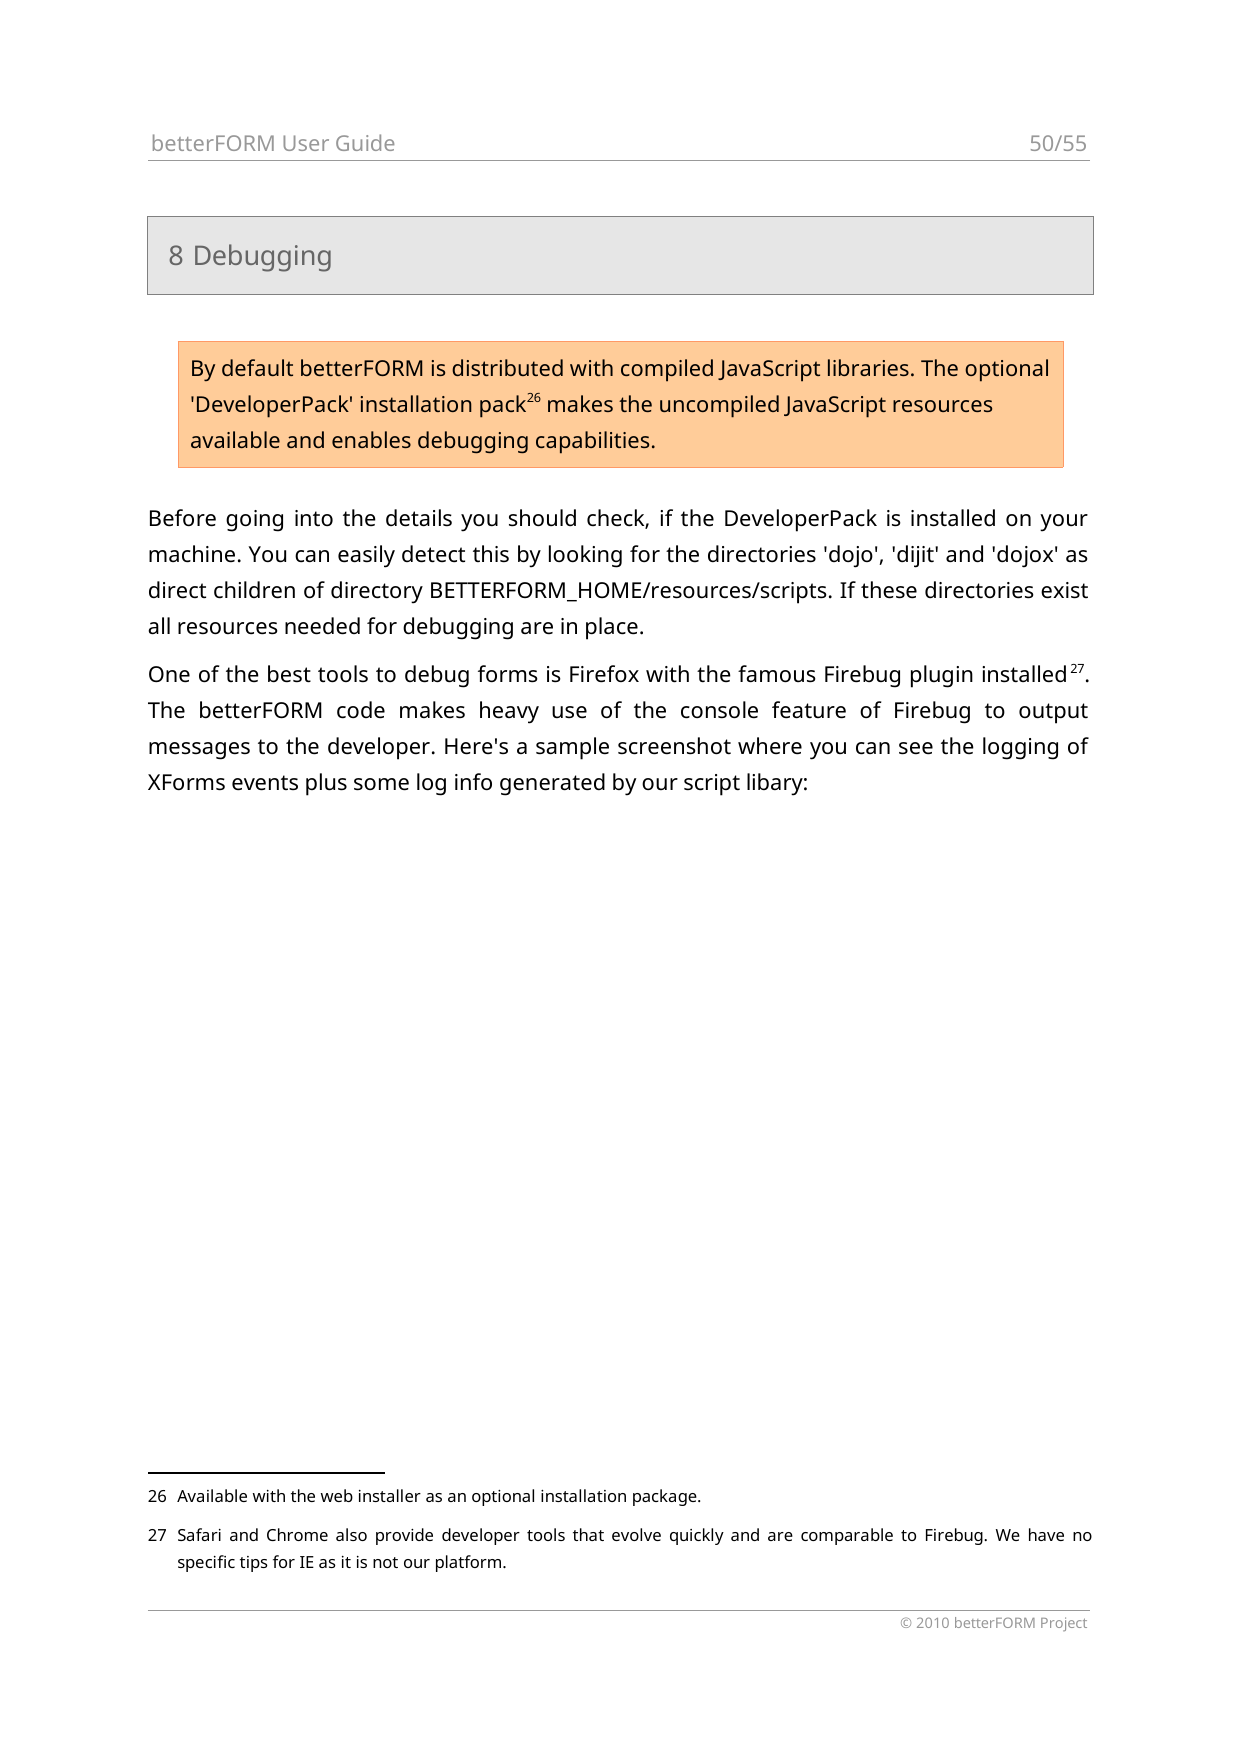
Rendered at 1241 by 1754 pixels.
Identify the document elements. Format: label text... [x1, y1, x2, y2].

text One of the best tools to debug forms is Firefox with the famous Firebug plugin installed. The betterFORM code makes heavy use of the console feature of Firebug to output messages to the developer. Here's a sample screenshot where you can see the logging of XForms events plus some log info generated by our script libary: [148, 659, 1090, 797]
subtitle Debugging [148, 217, 1093, 294]
text Before going into the details you should check, if the DeveloperPack is installed on your machine. You can easily detect this by looking for the directories 'dojo', 'dijit' and 'dojox' as direct children of directory BETTERFORM_HOME/resources/scripts. If these directories exist all resources needed for debugging are in place. [148, 503, 1090, 641]
text Safari and Chrome also provide developer tools that evolve quickly and are comparable to Firebug. We have no specific tips for IE as it is not our platform. [148, 1524, 1093, 1574]
text Available with the web installer as an optional installation package. [148, 1485, 1093, 1507]
text By default betterFORM is distributed with compiled JavaScript libraries. The optional 'DeveloperPack' installation pack makes the uncompiled JavaScript resources available and enables debugging capabilities. [179, 342, 1063, 467]
